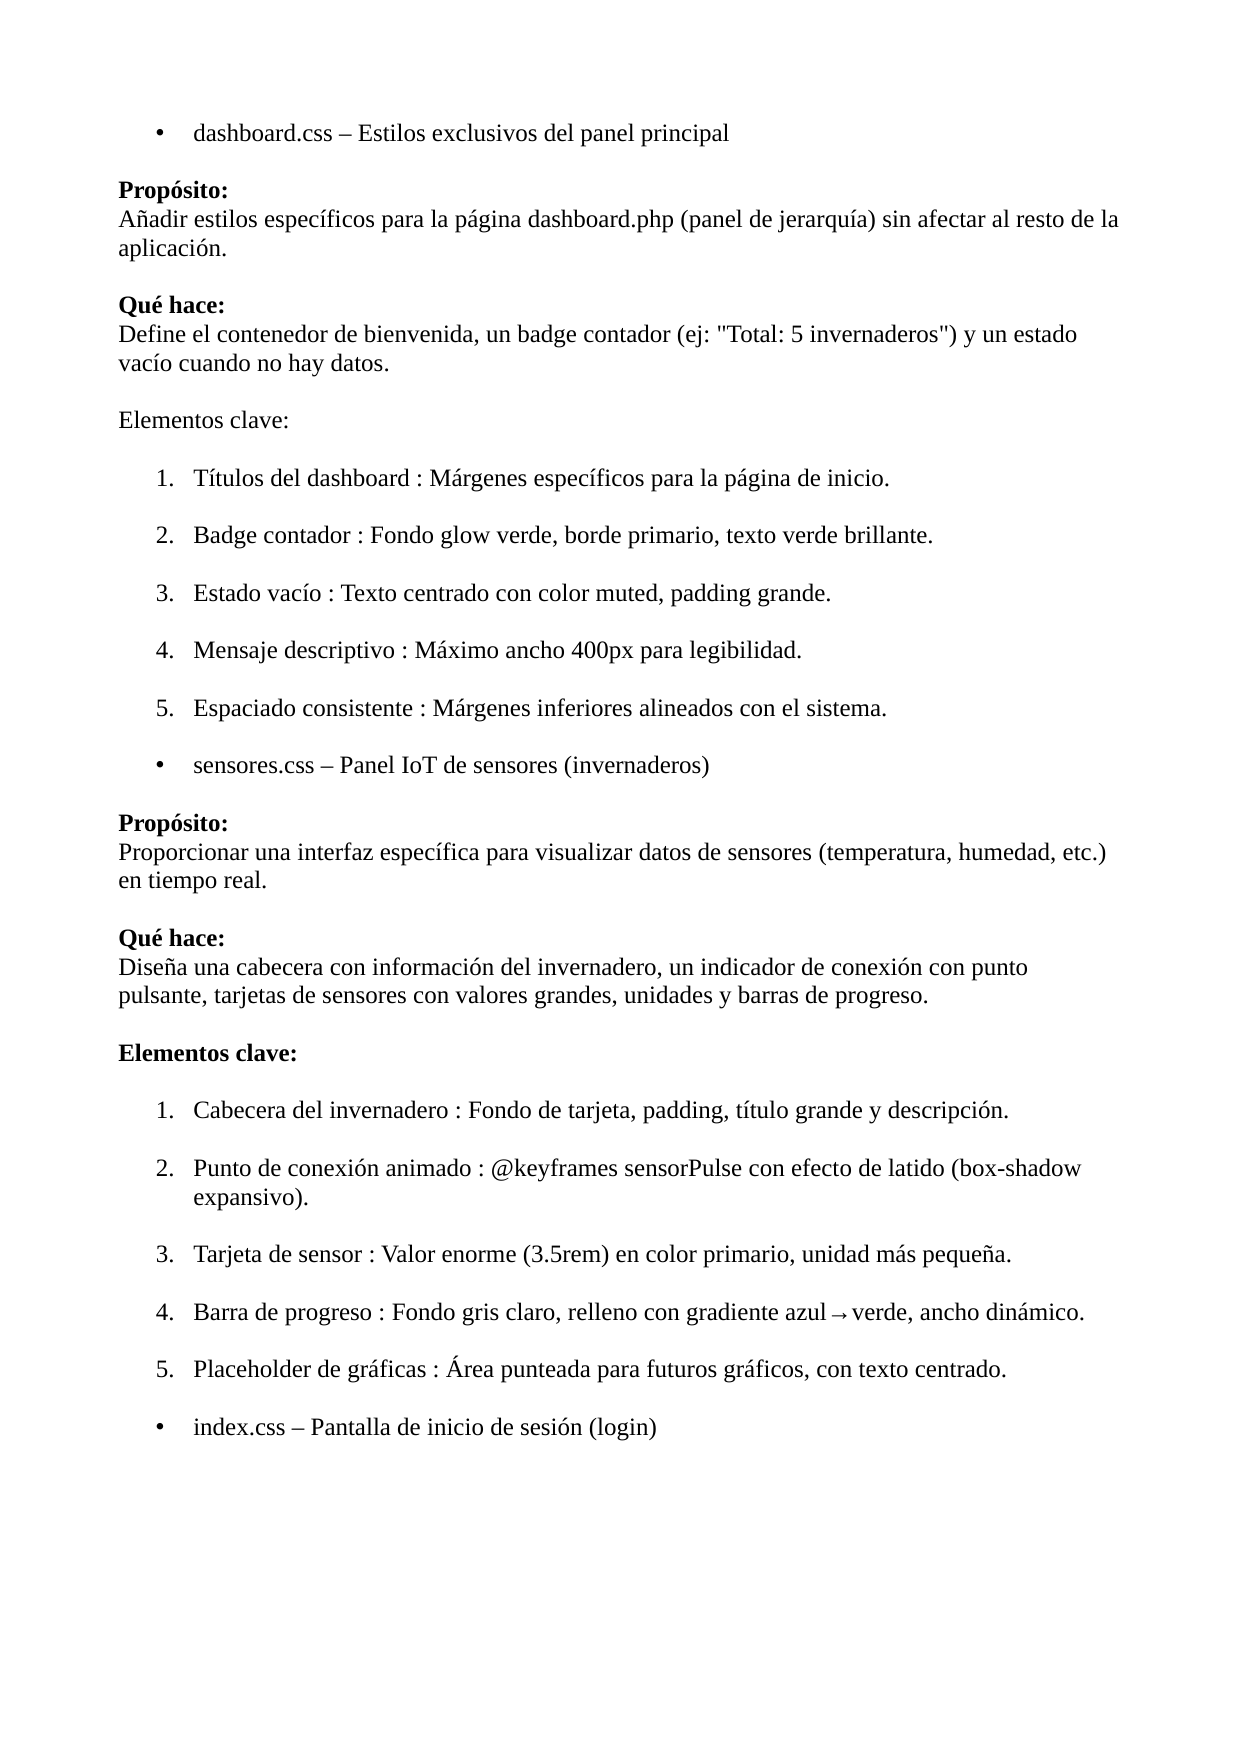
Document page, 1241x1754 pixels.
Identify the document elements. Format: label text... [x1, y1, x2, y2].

list Espaciado consistente : Márgenes inferiores alineados con el sistema. [156, 693, 1122, 722]
text Propósito: [118, 176, 1122, 204]
list dashboard.css – Estilos exclusivos del panel principal [156, 118, 1122, 147]
text Define el contenedor de bienvenida, un badge contador (ej: "Total: 5 invernaderos") y un estado vacío cuando no hay datos. [118, 319, 1122, 377]
list Punto de conexión animado : @keyframes sensorPulse con efecto de latido (box-shadow expansivo). [156, 1153, 1122, 1211]
text Añadir estilos específicos para la página dashboard.php (panel de jerarquía) sin afectar al resto de la aplicación. [118, 204, 1122, 262]
text Propósito: [118, 808, 1122, 837]
list Tarjeta de sensor : Valor enorme (3.5rem) en color primario, unidad más pequeña. [156, 1239, 1122, 1268]
text Diseña una cabecera con información del invernadero, un indicador de conexión con punto pulsante, tarjetas de sensores con valores grandes, unidades y barras de progreso. [118, 952, 1122, 1009]
text Qué hace: [118, 923, 1122, 952]
list index.css – Pantalla de inicio de sesión (login) [156, 1412, 1122, 1441]
list Placeholder de gráficas : Área punteada para futuros gráficos, con texto centrado. [156, 1354, 1122, 1383]
list Barra de progreso : Fondo gris claro, relleno con gradiente azul→verde, ancho dinámico. [156, 1297, 1122, 1326]
text Elementos clave: [118, 406, 1122, 434]
text Elementos clave: [118, 1038, 1122, 1067]
text Qué hace: [118, 291, 1122, 319]
list Mensaje descriptivo : Máximo ancho 400px para legibilidad. [156, 636, 1122, 664]
list Estado vacío : Texto centrado con color muted, padding grande. [156, 578, 1122, 607]
list Títulos del dashboard : Márgenes específicos para la página de inicio. [156, 463, 1122, 492]
list Cabecera del invernadero : Fondo de tarjeta, padding, título grande y descripción. [156, 1096, 1122, 1124]
text Proporcionar una interfaz específica para visualizar datos de sensores (temperatura, humedad, etc.) en tiempo real. [118, 837, 1122, 894]
list sensores.css – Panel IoT de sensores (invernaderos) [156, 751, 1122, 779]
list Badge contador : Fondo glow verde, borde primario, texto verde brillante. [156, 521, 1122, 549]
